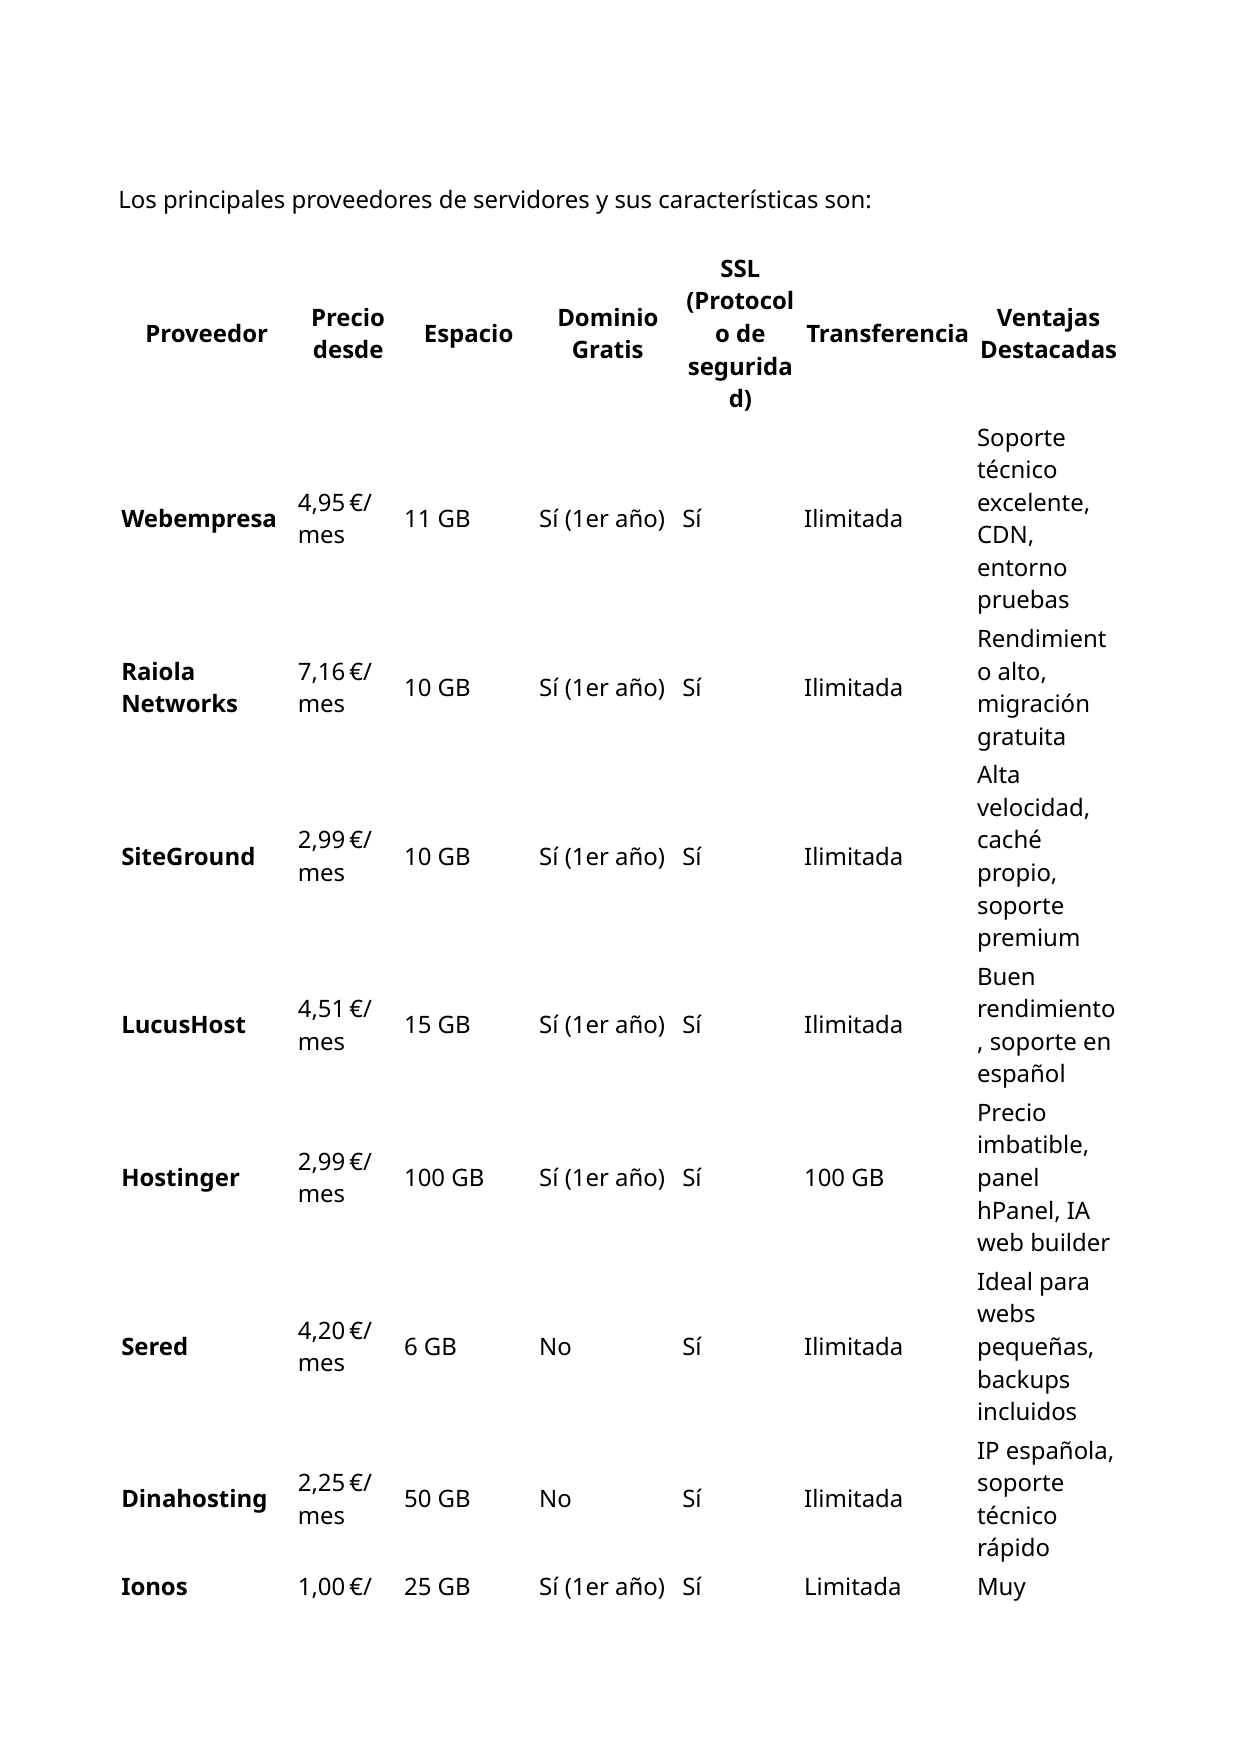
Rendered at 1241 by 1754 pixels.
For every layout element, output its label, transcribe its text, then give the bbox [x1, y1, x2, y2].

table_cell 4,95 €/mes [295, 418, 401, 619]
table_cell 15 GB [401, 957, 536, 1093]
table_header Proveedor [118, 249, 295, 417]
table_cell Webempresa [118, 418, 295, 619]
table_cell Sered [118, 1262, 295, 1431]
table_cell Sí (1er año) [536, 418, 679, 619]
table_cell 25 GB [401, 1567, 536, 1605]
table_cell No [536, 1431, 679, 1567]
table_cell 6 GB [401, 1262, 536, 1431]
table_cell 11 GB [401, 418, 536, 619]
table_cell Rendimiento alto, migración gratuita [974, 619, 1123, 755]
table_cell 2,99 €/mes [295, 1093, 401, 1262]
table_cell 1,00 €/ [295, 1567, 401, 1605]
table_cell 4,51 €/mes [295, 957, 401, 1093]
table_cell Sí [679, 619, 801, 755]
table_cell Precio imbatible, panel hPanel, IA web builder [974, 1093, 1123, 1262]
table_cell Ilimitada [801, 1262, 974, 1431]
table_cell IP española, soporte técnico rápido [974, 1431, 1123, 1567]
table_cell 4,20 €/mes [295, 1262, 401, 1431]
table_cell Sí (1er año) [536, 755, 679, 957]
table_cell 10 GB [401, 619, 536, 755]
table_cell Sí [679, 1262, 801, 1431]
table_cell Ionos [118, 1567, 295, 1605]
table_cell Limitada [801, 1567, 974, 1605]
table_cell Sí (1er año) [536, 957, 679, 1093]
table_cell Sí (1er año) [536, 1093, 679, 1262]
table_cell Ilimitada [801, 1431, 974, 1567]
table_cell 2,99 €/mes [295, 755, 401, 957]
table_cell Sí (1er año) [536, 619, 679, 755]
text Los principales proveedores de servidores y sus características son: [118, 183, 1122, 216]
table_cell 50 GB [401, 1431, 536, 1567]
table_header Espacio [401, 249, 536, 417]
table_cell Dinahosting [118, 1431, 295, 1567]
table_cell 10 GB [401, 755, 536, 957]
table_cell Hostinger [118, 1093, 295, 1262]
table_cell Ilimitada [801, 957, 974, 1093]
table_header Ventajas Destacadas [974, 249, 1123, 417]
table_cell Muy [974, 1567, 1123, 1605]
table_cell No [536, 1262, 679, 1431]
table_cell Sí [679, 957, 801, 1093]
table_cell Buen rendimiento, soporte en español [974, 957, 1123, 1093]
table_header Dominio Gratis [536, 249, 679, 417]
table_cell Sí [679, 418, 801, 619]
table_cell SiteGround [118, 755, 295, 957]
table_cell Sí (1er año) [536, 1567, 679, 1605]
table_cell Ilimitada [801, 418, 974, 619]
table_cell Ideal para webs pequeñas, backups incluidos [974, 1262, 1123, 1431]
table_header Precio desde [295, 249, 401, 417]
table_cell Sí [679, 1093, 801, 1262]
table_cell 100 GB [801, 1093, 974, 1262]
table_cell Sí [679, 1431, 801, 1567]
table_cell Alta velocidad, caché propio, soporte premium [974, 755, 1123, 957]
table_cell Ilimitada [801, 755, 974, 957]
table_cell 7,16 €/mes [295, 619, 401, 755]
table_cell Ilimitada [801, 619, 974, 755]
table_cell Sí [679, 1567, 801, 1605]
table_header Transferencia [801, 249, 974, 417]
table_cell LucusHost [118, 957, 295, 1093]
table_header SSL (Protocolo de seguridad) [679, 249, 801, 417]
table_cell Soporte técnico excelente, CDN, entorno pruebas [974, 418, 1123, 619]
table_cell Raiola Networks [118, 619, 295, 755]
table_cell 2,25 €/mes [295, 1431, 401, 1567]
table_cell 100 GB [401, 1093, 536, 1262]
table_cell Sí [679, 755, 801, 957]
